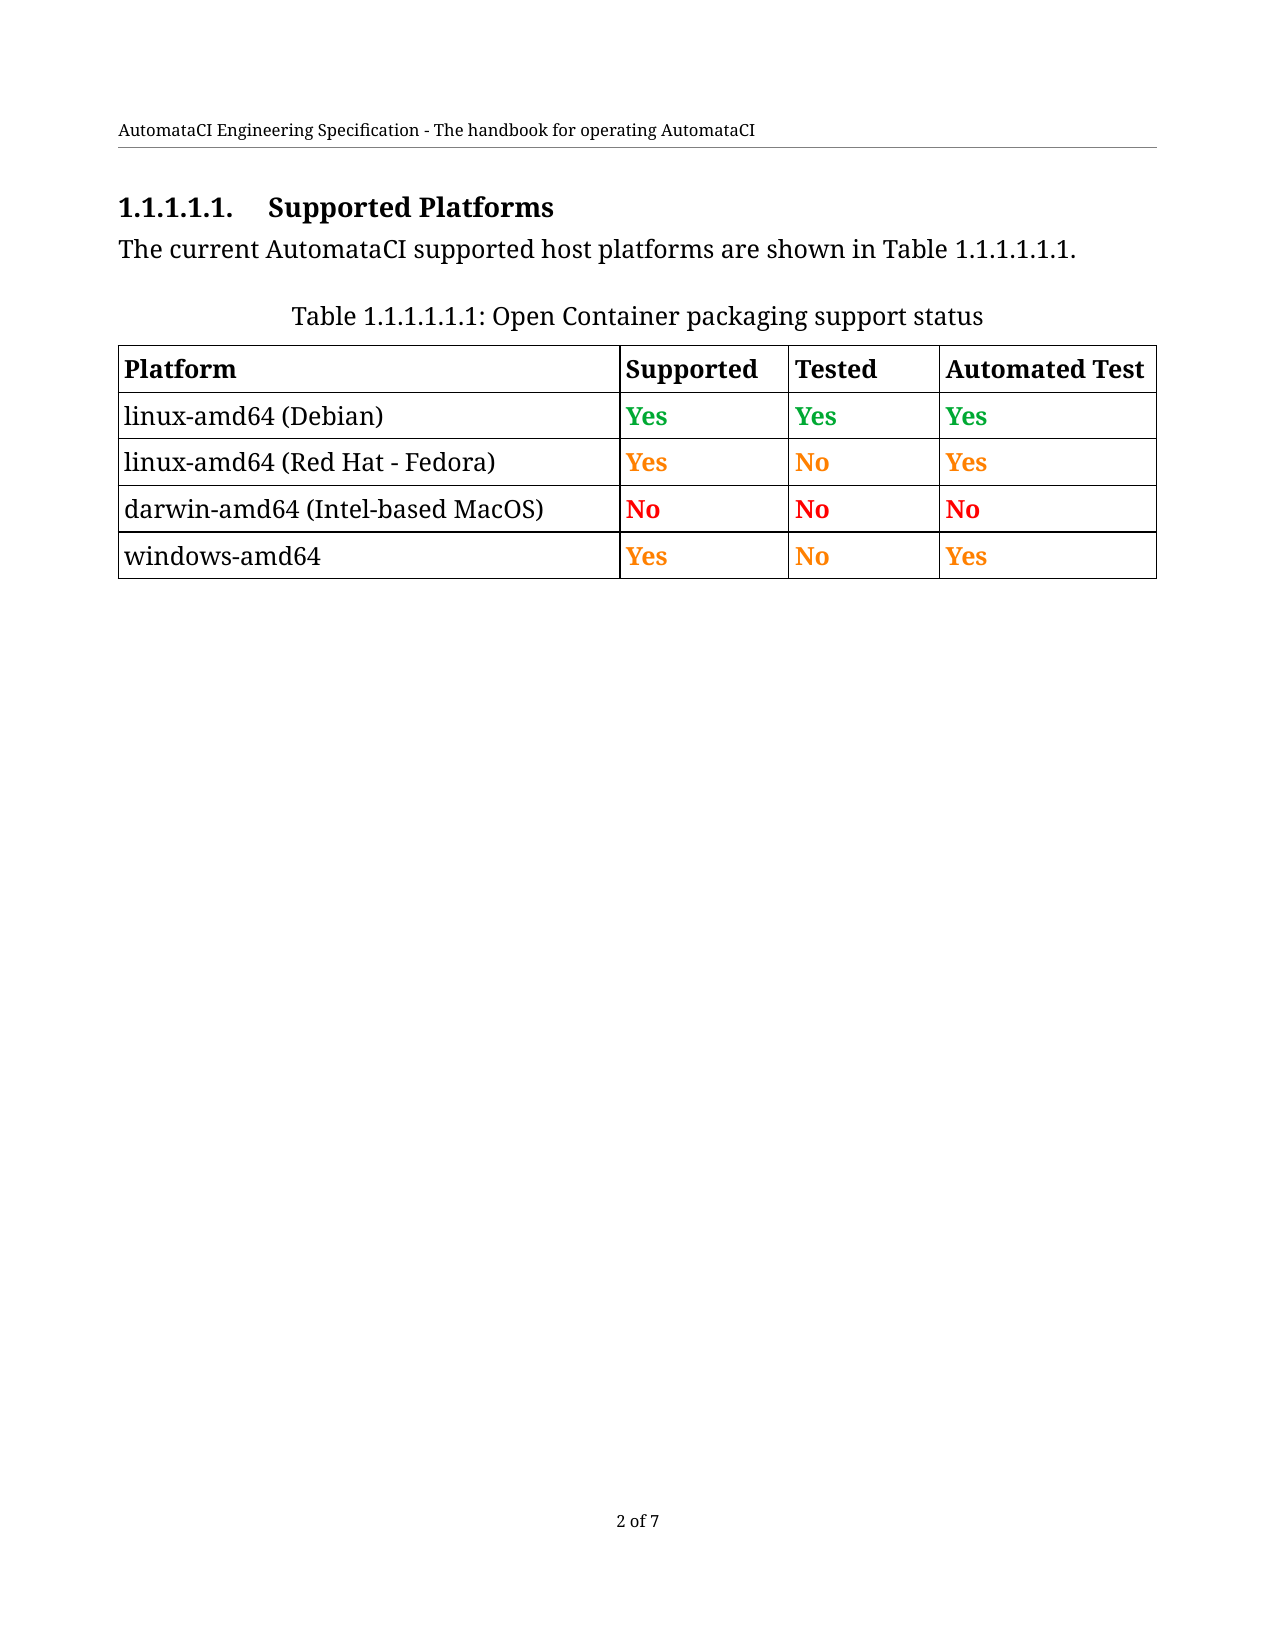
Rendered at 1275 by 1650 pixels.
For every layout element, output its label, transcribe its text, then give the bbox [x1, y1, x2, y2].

text Table 1.1.1.1.1.1: Open Container packaging support status [118, 299, 1157, 333]
table_header Supported [621, 346, 788, 392]
table_cell Yes [789, 393, 939, 438]
table_cell No [789, 486, 939, 531]
table_header Automated Test [940, 346, 1156, 392]
table_cell linux-amd64 (Red Hat - Fedora) [119, 439, 619, 485]
table_cell linux-amd64 (Debian) [119, 393, 619, 438]
table_cell Yes [621, 533, 788, 578]
table_cell No [789, 533, 939, 578]
text The current AutomataCI supported host platforms are shown in Table 1.1.1.1.1.1. [118, 232, 1157, 266]
table_cell Yes [940, 533, 1156, 578]
table_header Platform [119, 346, 619, 392]
table_cell darwin-amd64 (Intel-based MacOS) [119, 486, 619, 531]
table_cell Yes [621, 393, 788, 438]
table_cell Yes [940, 393, 1156, 438]
table_cell Yes [940, 439, 1156, 485]
table_cell windows-amd64 [119, 533, 619, 578]
table_header Tested [789, 346, 939, 392]
table_cell No [789, 439, 939, 485]
table_cell Yes [621, 439, 788, 485]
table_cell No [940, 486, 1156, 531]
subtitle Supported Platforms [118, 189, 1157, 226]
table_cell No [621, 486, 788, 531]
